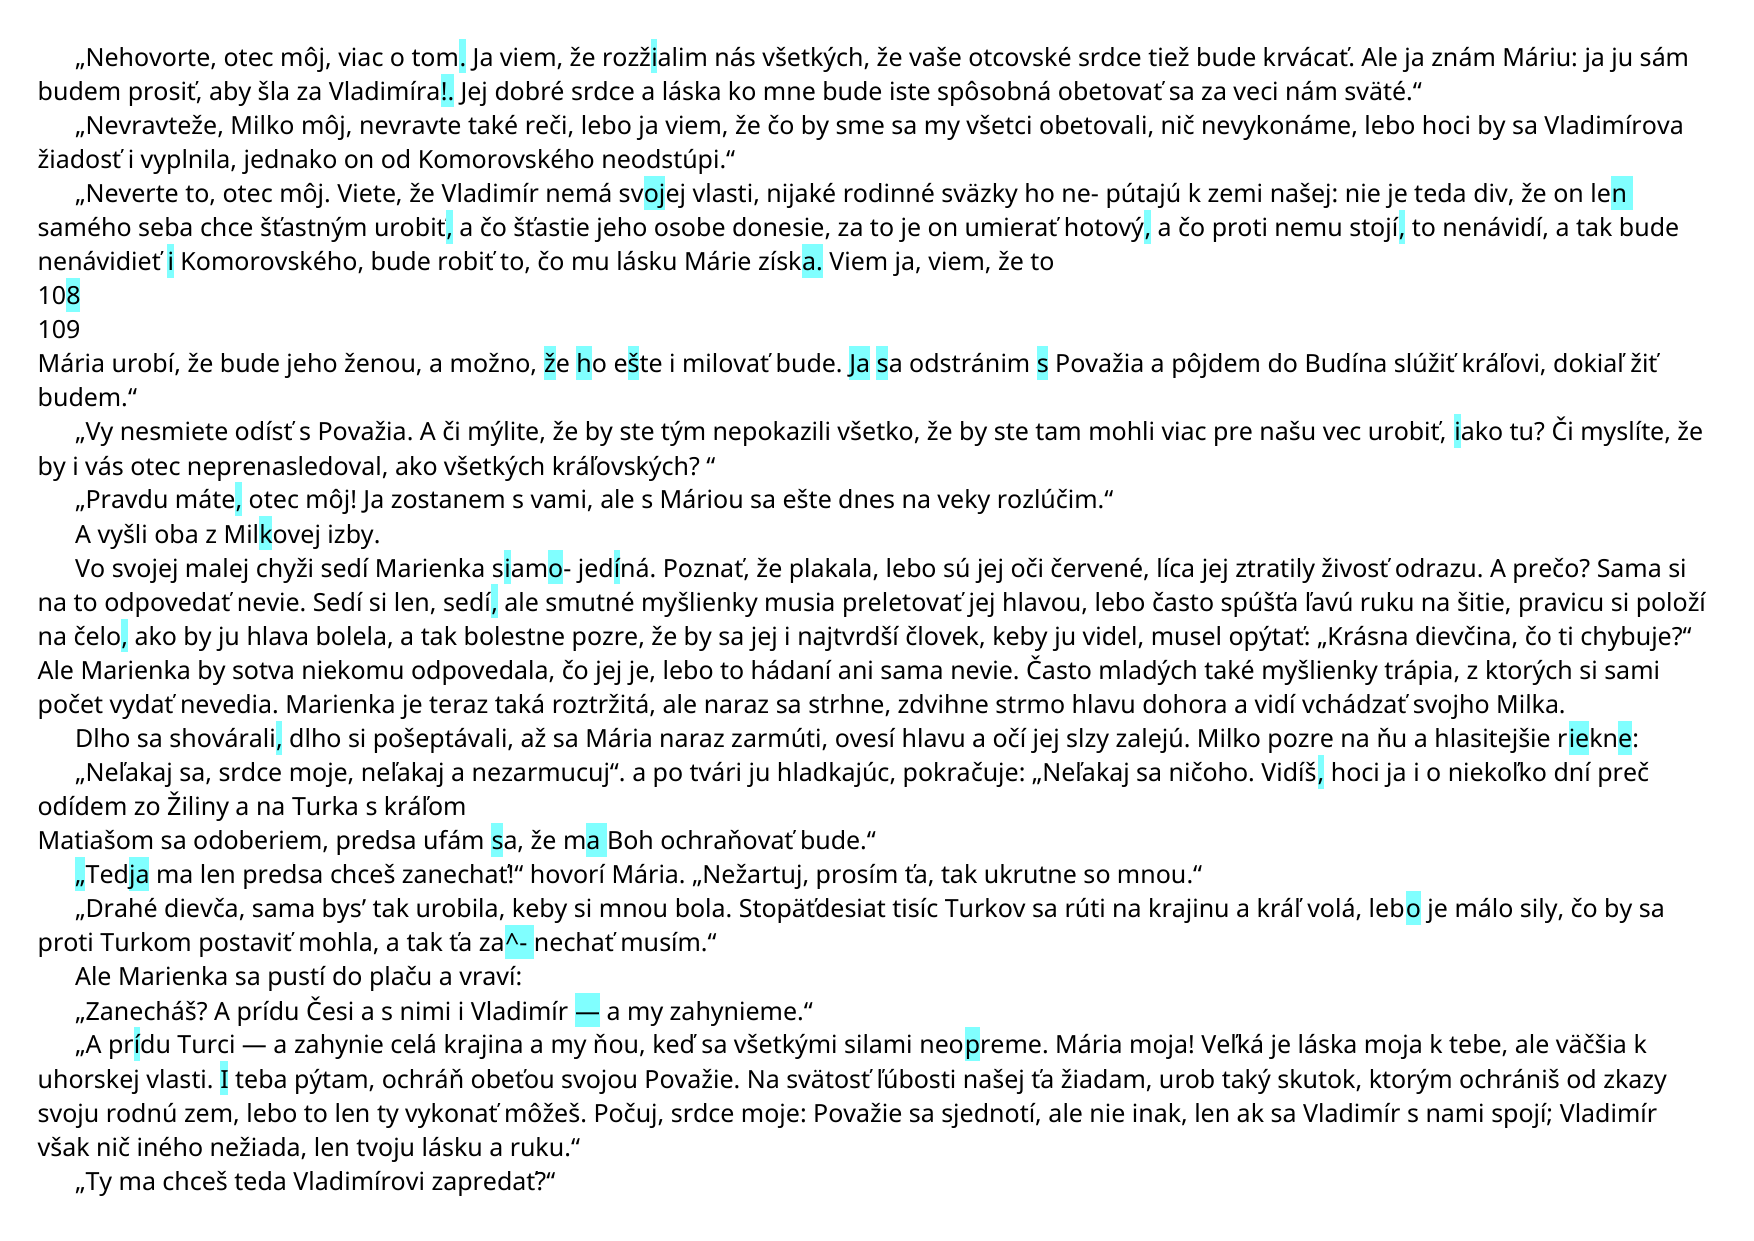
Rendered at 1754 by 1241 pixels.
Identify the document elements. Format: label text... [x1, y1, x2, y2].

text „Tedja ma len predsa chceš zanechať!“ hovorí Mária. „Nežartuj, prosím ťa, tak ukrutne so mnou.“ [37, 857, 1716, 891]
text „Ty ma chceš teda Vladimírovi zapredať?“ [37, 1163, 1716, 1197]
text A vyšli oba z Milkovej izby. [37, 516, 1716, 550]
text Mária urobí, že bude jeho ženou, a možno, že ho ešte i milovať bude. Ja sa odstránim s Považia a pôjdem do Budína slúžiť kráľovi, dokiaľ žiť budem.“ [37, 346, 1716, 414]
text „Neľakaj sa, srdce moje, neľakaj a nezarmucuj“. a po tvári ju hladkajúc, pokračuje: „Neľakaj sa ničoho. Vidíš, hoci ja i o niekoľko dní preč odídem zo Žiliny a na Turka s kráľom [37, 755, 1716, 823]
text „Drahé dievča, sama bys’ tak urobila, keby si mnou bola. Stopäťdesiat tisíc Turkov sa rúti na krajinu a kráľ volá, lebo je málo sily, čo by sa proti Turkom postaviť mohla, a tak ťa za^- nechať musím.“ [37, 891, 1716, 959]
text Ale Marienka sa pustí do plaču a vraví: [37, 959, 1716, 993]
text Matiašom sa odoberiem, predsa ufám sa, že ma Boh ochraňovať bude.“ [37, 823, 1716, 857]
text „Vy nesmiete odísť s Považia. A či mýlite, že by ste tým nepokazili všetko, že by ste tam mohli viac pre našu vec urobiť, iako tu? Či myslíte, že by i vás otec neprenasledoval, ako všetkých kráľovských? “ [37, 414, 1716, 482]
text „Neverte to, otec môj. Viete, že Vladimír nemá svojej vlasti, nijaké rodinné sväzky ho ne- pútajú k zemi našej: nie je teda div, že on len samého seba chce šťastným urobiť, a čo šťastie jeho osobe donesie, za to je on umierať hotový, a čo proti nemu stojí, to nenávidí, a tak bude nenávidieť i Komorovského, bude robiť to, čo mu lásku Márie získa. Viem ja, viem, že to [37, 176, 1716, 278]
text 108 [37, 278, 1716, 312]
text „Pravdu máte, otec môj! Ja zostanem s vami, ale s Máriou sa ešte dnes na veky rozlúčim.“ [37, 482, 1716, 516]
text „Nehovorte, otec môj, viac o tom. Ja viem, že rozžialim nás všetkých, že vaše otcovské srdce tiež bude krvácať. Ale ja znám Máriu: ja ju sám budem prosiť, aby šla za Vladimíra!. Jej dobré srdce a láska ko mne bude iste spôsobná obetovať sa za veci nám sväté.“ [37, 39, 1716, 107]
text 109 [37, 312, 1716, 346]
text „Nevravteže, Milko môj, nevravte také reči, lebo ja viem, že čo by sme sa my všetci obetovali, nič nevykonáme, lebo hoci by sa Vladimírova žiadosť i vyplnila, jednako on od Komorovského neodstúpi.“ [37, 107, 1716, 176]
text Vo svojej malej chyži sedí Marienka siamo- jedíná. Poznať, že plakala, lebo sú jej oči červené, líca jej ztratily živosť odrazu. A prečo? Sama si na to odpovedať nevie. Sedí si len, sedí, ale smutné myšlienky musia preletovať jej hlavou, lebo často spúšťa ľavú ruku na šitie, pravicu si položí na čelo, ako by ju hlava bolela, a tak bolestne pozre, že by sa jej i najtvrdší človek, keby ju videl, musel opýtať: „Krásna dievčina, čo ti chybuje?“ Ale Marienka by sotva niekomu odpovedala, čo jej je, lebo to hádaní ani sama nevie. Často mladých také myšlienky trápia, z ktorých si sami počet vydať nevedia. Marienka je teraz taká roztržitá, ale naraz sa strhne, zdvihne strmo hlavu dohora a vidí vchádzať svojho Milka. [37, 550, 1716, 721]
text „A prídu Turci — a zahynie celá krajina a my ňou, keď sa všetkými silami neopreme. Mária moja! Veľká je láska moja k tebe, ale väčšia k uhorskej vlasti. I teba pýtam, ochráň obeťou svojou Považie. Na svätosť ľúbosti našej ťa žiadam, urob taký skutok, ktorým ochrániš od zkazy svoju rodnú zem, lebo to len ty vykonať môžeš. Počuj, srdce moje: Považie sa sjednotí, ale nie inak, len ak sa Vladimír s nami spojí; Vladimír však nič iného nežiada, len tvoju lásku a ruku.“ [37, 1027, 1716, 1163]
text Dlho sa shovárali, dlho si pošeptávali, až sa Mária naraz zarmúti, ovesí hlavu a očí jej slzy zalejú. Milko pozre na ňu a hlasitejšie riekne: [37, 721, 1716, 755]
text „Zanecháš? A prídu Česi a s nimi i Vladimír — a my zahynieme.“ [37, 993, 1716, 1027]
